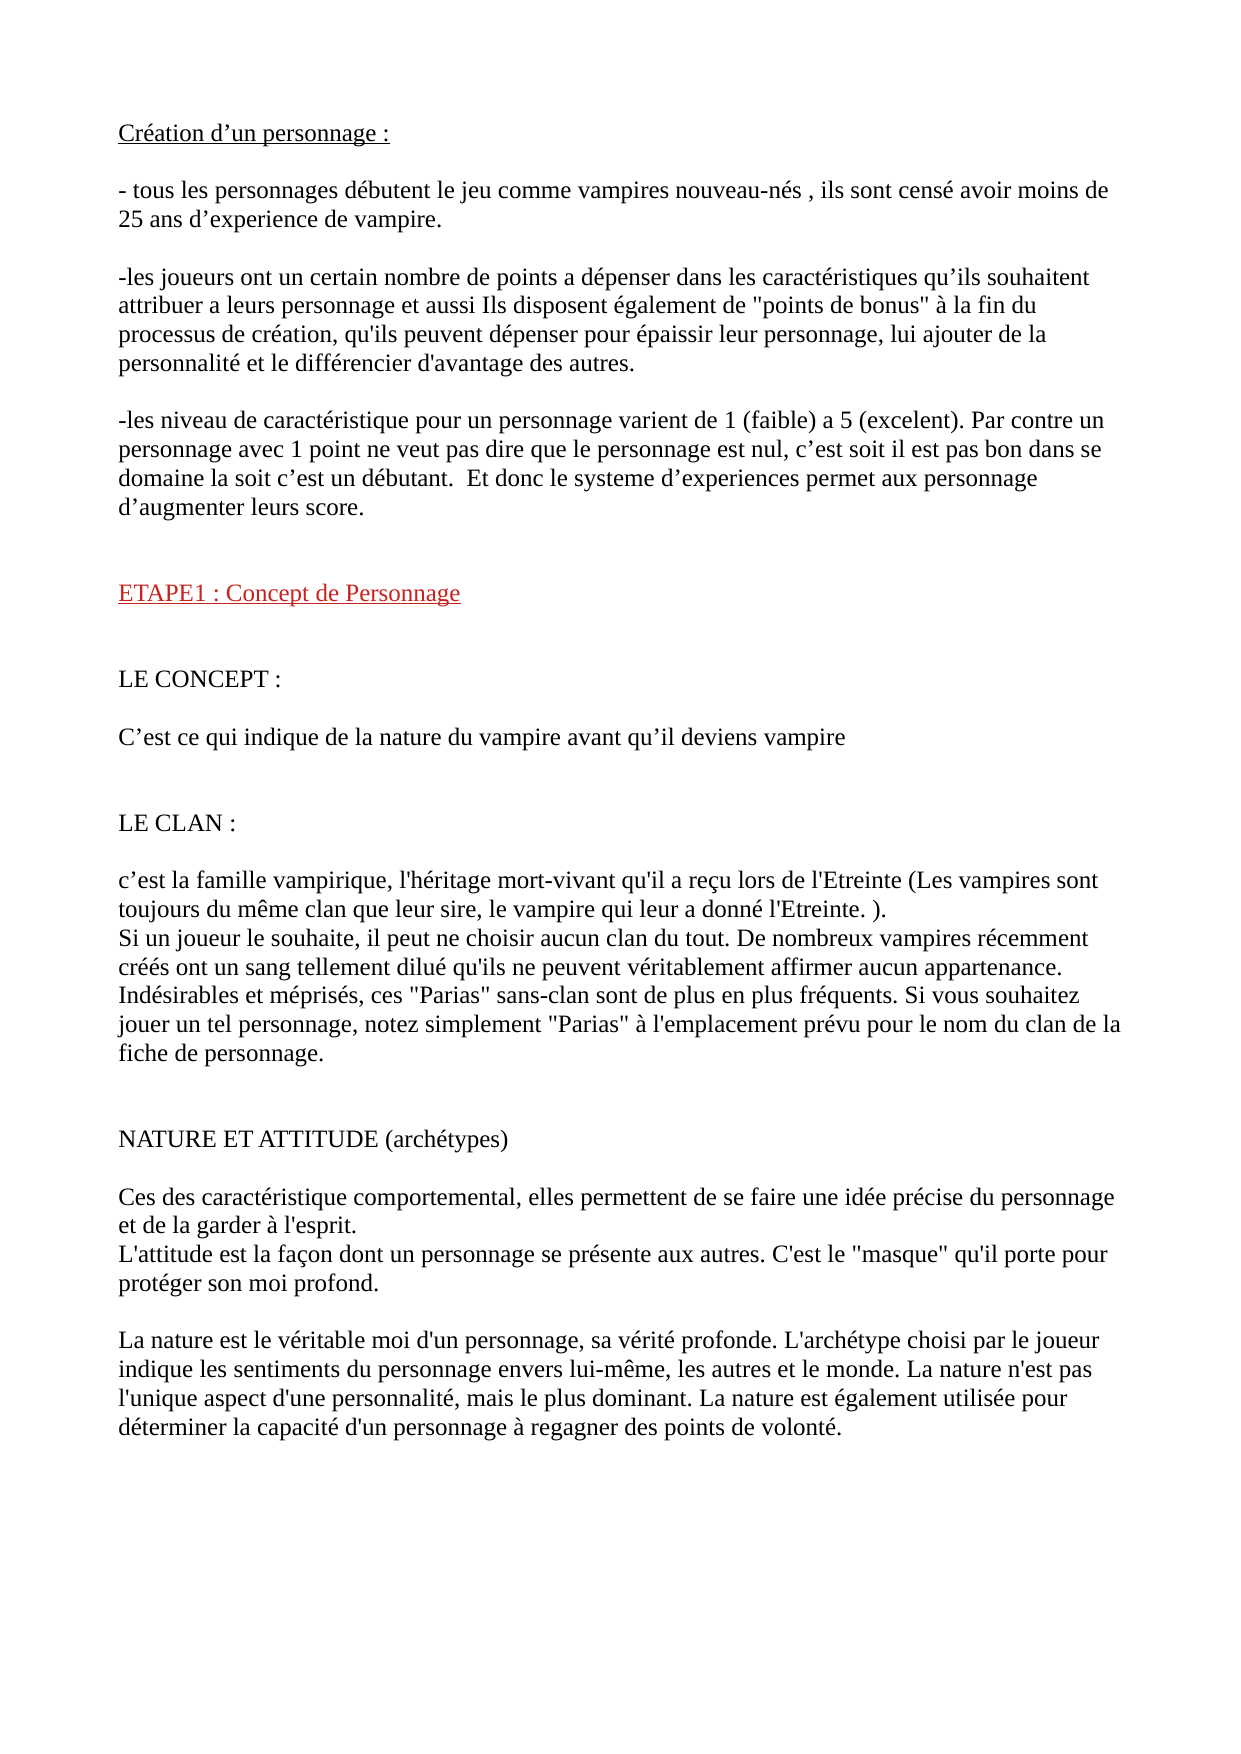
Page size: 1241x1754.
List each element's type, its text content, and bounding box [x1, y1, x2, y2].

text ETAPE1 : Concept de Personnage [118, 578, 1122, 607]
text La nature est le véritable moi d'un personnage, sa vérité profonde. L'archétype choisi par le joueur indique les sentiments du personnage envers lui-même, les autres et le monde. La nature n'est pas l'unique aspect d'une personnalité, mais le plus dominant. La nature est également utilisée pour déterminer la capacité d'un personnage à regagner des points de volonté. [118, 1326, 1122, 1441]
text c’est la famille vampirique, l'héritage mort-vivant qu'il a reçu lors de l'Etreinte (Les vampires sont toujours du même clan que leur sire, le vampire qui leur a donné l'Etreinte. ). [118, 866, 1122, 923]
text LE CLAN : [118, 808, 1122, 837]
text -les joueurs ont un certain nombre de points a dépenser dans les caractéristiques qu’ils souhaitent attribuer a leurs personnage et aussi Ils disposent également de "points de bonus" à la fin du processus de création, qu'ils peuvent dépenser pour épaissir leur personnage, lui ajouter de la personnalité et le différencier d'avantage des autres. [118, 262, 1122, 377]
text NATURE ET ATTITUDE (archétypes) [118, 1124, 1122, 1153]
text LE CONCEPT : [118, 664, 1122, 693]
text Si un joueur le souhaite, il peut ne choisir aucun clan du tout. De nombreux vampires récemment créés ont un sang tellement dilué qu'ils ne peuvent véritablement affirmer aucun appartenance. Indésirables et méprisés, ces "Parias" sans-clan sont de plus en plus fréquents. Si vous souhaitez jouer un tel personnage, notez simplement "Parias" à l'emplacement prévu pour le nom du clan de la fiche de personnage. [118, 923, 1122, 1067]
text Création d’un personnage : [118, 118, 1122, 147]
text Ces des caractéristique comportemental, elles permettent de se faire une idée précise du personnage et de la garder à l'esprit. [118, 1182, 1122, 1239]
text - tous les personnages débutent le jeu comme vampires nouveau-nés , ils sont censé avoir moins de 25 ans d’experience de vampire. [118, 176, 1122, 233]
text L'attitude est la façon dont un personnage se présente aux autres. C'est le "masque" qu'il porte pour protéger son moi profond. [118, 1239, 1122, 1297]
text -les niveau de caractéristique pour un personnage varient de 1 (faible) a 5 (excelent). Par contre un personnage avec 1 point ne veut pas dire que le personnage est nul, c’est soit il est pas bon dans se domaine la soit c’est un débutant. Et donc le systeme d’experiences permet aux personnage d’augmenter leurs score. [118, 406, 1122, 521]
text C’est ce qui indique de la nature du vampire avant qu’il deviens vampire [118, 722, 1122, 751]
